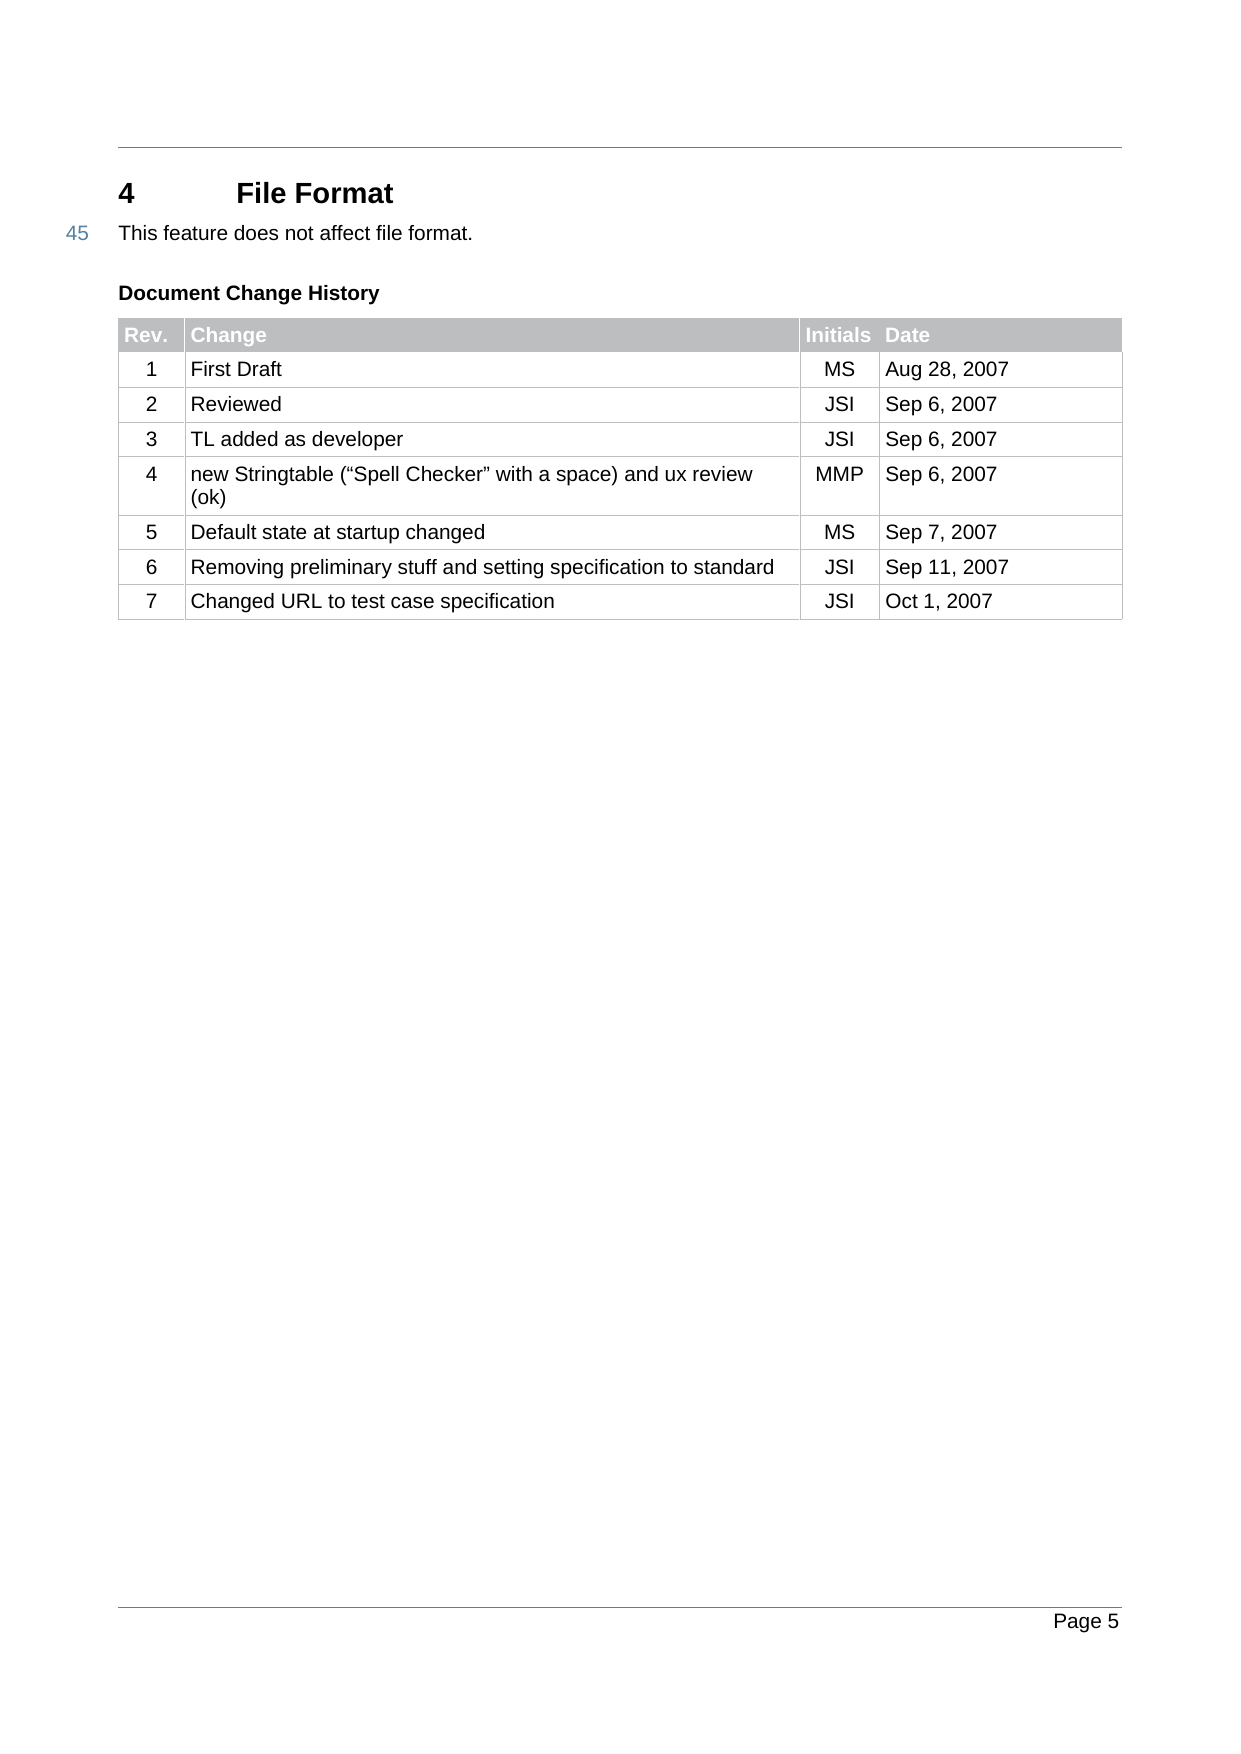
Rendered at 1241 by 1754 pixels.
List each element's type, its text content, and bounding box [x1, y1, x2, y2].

table_cell 2 [119, 388, 184, 422]
table_cell new Stringtable (“Spell Checker” with a space) and ux review (ok) [186, 457, 799, 515]
table_cell MMP [801, 457, 879, 515]
table_cell First Draft [186, 352, 799, 387]
table_cell 5 [119, 516, 184, 549]
table_cell Changed URL to test case specification [186, 585, 799, 619]
table_cell Default state at startup changed [186, 516, 799, 549]
table_cell 7 [119, 585, 184, 619]
subtitle File Format [118, 177, 1122, 209]
table_cell JSI [801, 585, 879, 619]
table_cell 6 [119, 550, 184, 584]
table_header Rev. [118, 318, 184, 352]
table_cell Sep 6, 2007 [880, 388, 1122, 422]
table_header Change [185, 318, 799, 352]
table_cell Sep 11, 2007 [880, 550, 1122, 584]
table_cell 1 [119, 352, 184, 387]
table_cell JSI [801, 423, 879, 456]
table_cell Sep 7, 2007 [880, 516, 1122, 549]
table_cell JSI [801, 388, 879, 422]
table_cell 4 [119, 457, 184, 515]
table_cell TL added as developer [186, 423, 799, 456]
table_cell MS [801, 352, 879, 387]
table_cell Aug 28, 2007 [880, 352, 1122, 387]
table_cell Sep 6, 2007 [880, 457, 1122, 515]
table_header Initials [800, 318, 879, 352]
table_cell Reviewed [186, 388, 799, 422]
table_cell Oct 1, 2007 [880, 585, 1122, 619]
table_header Date [879, 318, 1122, 352]
table_cell 3 [119, 423, 184, 456]
table_cell Sep 6, 2007 [880, 423, 1122, 456]
table_cell MS [801, 516, 879, 549]
subtitle Document Change History [118, 282, 1122, 305]
text This feature does not affect file format. [118, 221, 1122, 244]
table_cell Removing preliminary stuff and setting specification to standard [186, 550, 799, 584]
table_cell JSI [801, 550, 879, 584]
